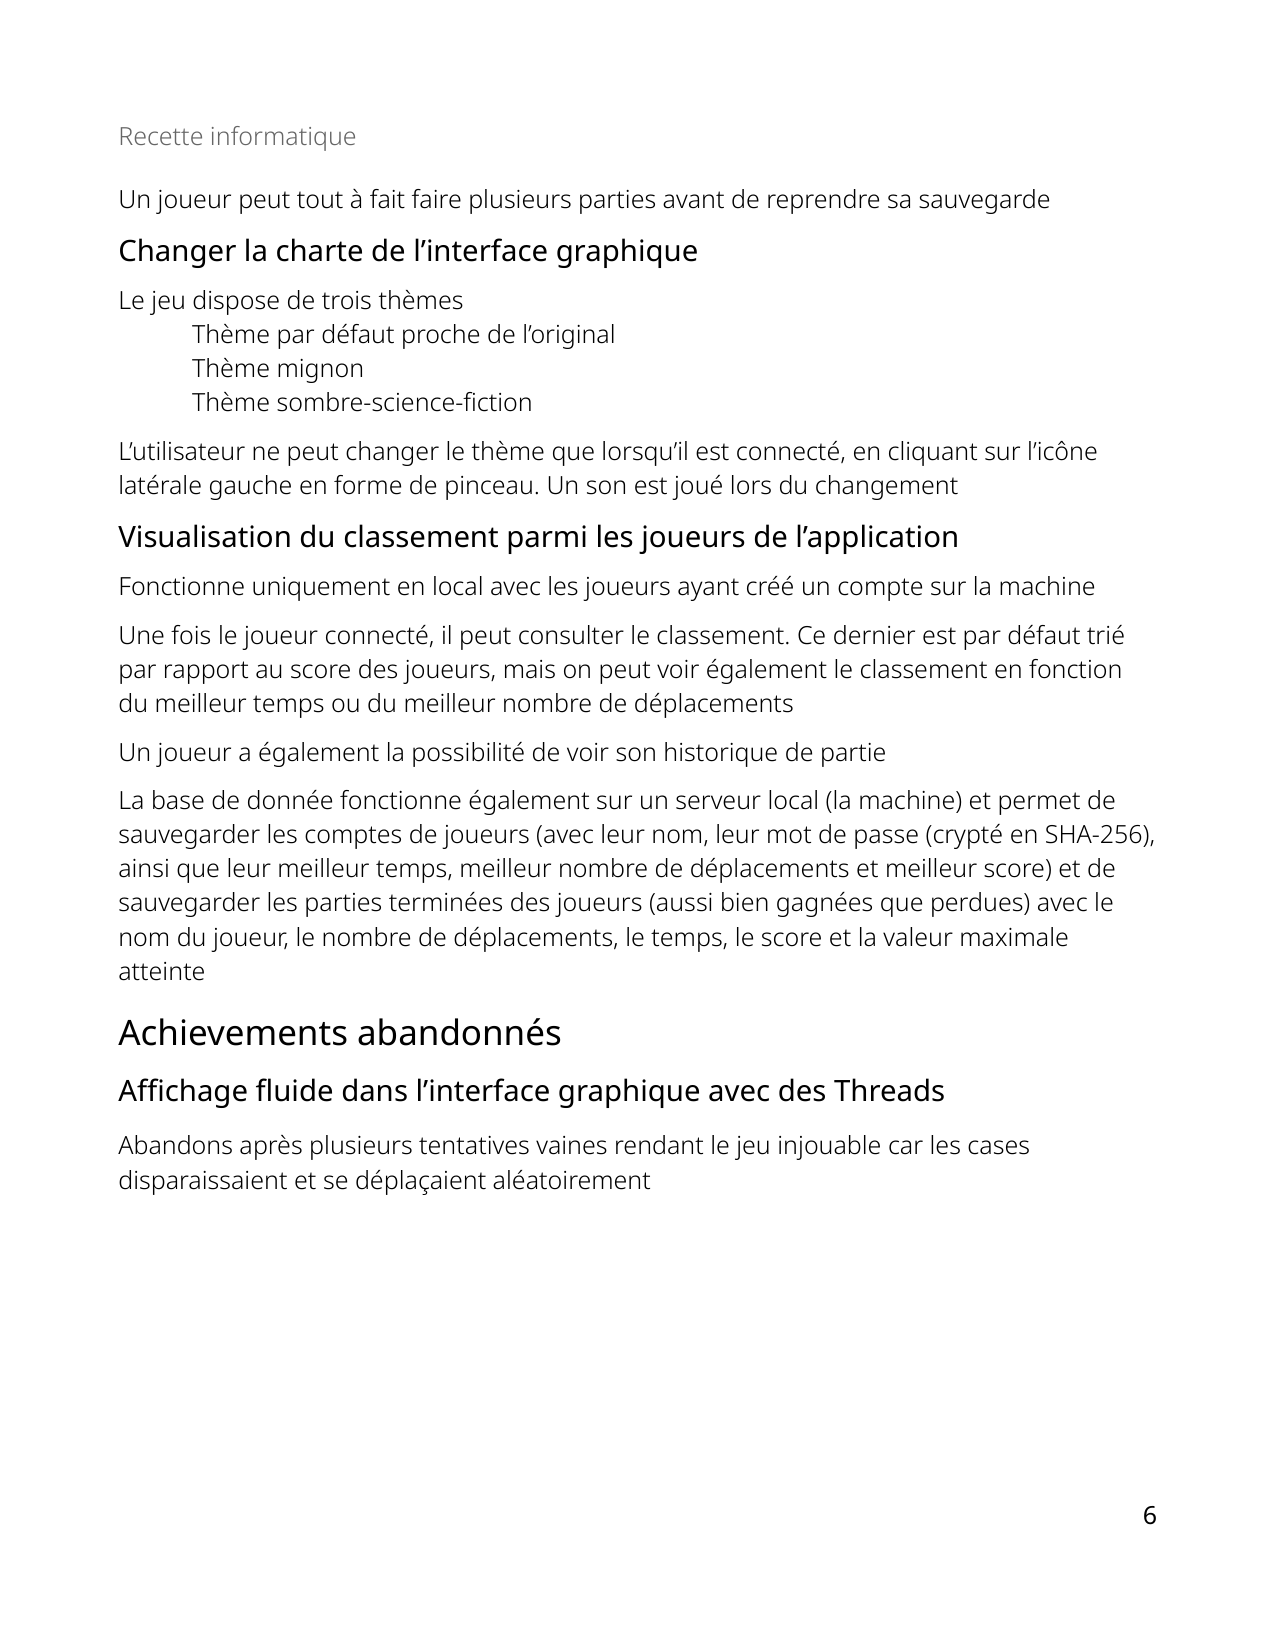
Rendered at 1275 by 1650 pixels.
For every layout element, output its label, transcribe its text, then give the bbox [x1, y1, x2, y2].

subtitle Changer la charte de l’interface graphique [118, 230, 1157, 270]
text Un joueur a également la possibilité de voir son historique de partie [118, 734, 1157, 768]
text La base de donnée fonctionne également sur un serveur local (la machine) et permet de sauvegarder les comptes de joueurs (avec leur nom, leur mot de passe (crypté en SHA-256), ainsi que leur meilleur temps, meilleur nombre de déplacements et meilleur score) et de sauvegarder les parties terminées des joueurs (aussi bien gagnées que perdues) avec le nom du joueur, le nombre de déplacements, le temps, le score et la valeur maximale atteinte [118, 783, 1157, 987]
subtitle Affichage fluide dans l’interface graphique avec des Threads [118, 1070, 1157, 1110]
text Un joueur peut tout à fait faire plusieurs parties avant de reprendre sa sauvegarde [118, 182, 1157, 216]
text Fonctionne uniquement en local avec les joueurs ayant créé un compte sur la machine [118, 569, 1157, 603]
text Abandons après plusieurs tentatives vaines rendant le jeu injouable car les cases disparaissaient et se déplaçaient aléatoirement [118, 1123, 1157, 1197]
subtitle Achievements abandonnés [118, 1008, 1157, 1056]
subtitle Visualisation du classement parmi les joueurs de l’application [118, 516, 1157, 556]
text Une fois le joueur connecté, il peut consulter le classement. Ce dernier est par défaut trié par rapport au score des joueurs, mais on peut voir également le classement en fonction du meilleur temps ou du meilleur nombre de déplacements [118, 617, 1157, 720]
text Le jeu dispose de trois thèmes Thème par défaut proche de l’original Thème mignon Thème sombre-science-fiction [118, 283, 1157, 419]
text L’utilisateur ne peut changer le thème que lorsqu’il est connecté, en cliquant sur l’icône latérale gauche en forme de pinceau. Un son est joué lors du changement [118, 434, 1157, 502]
